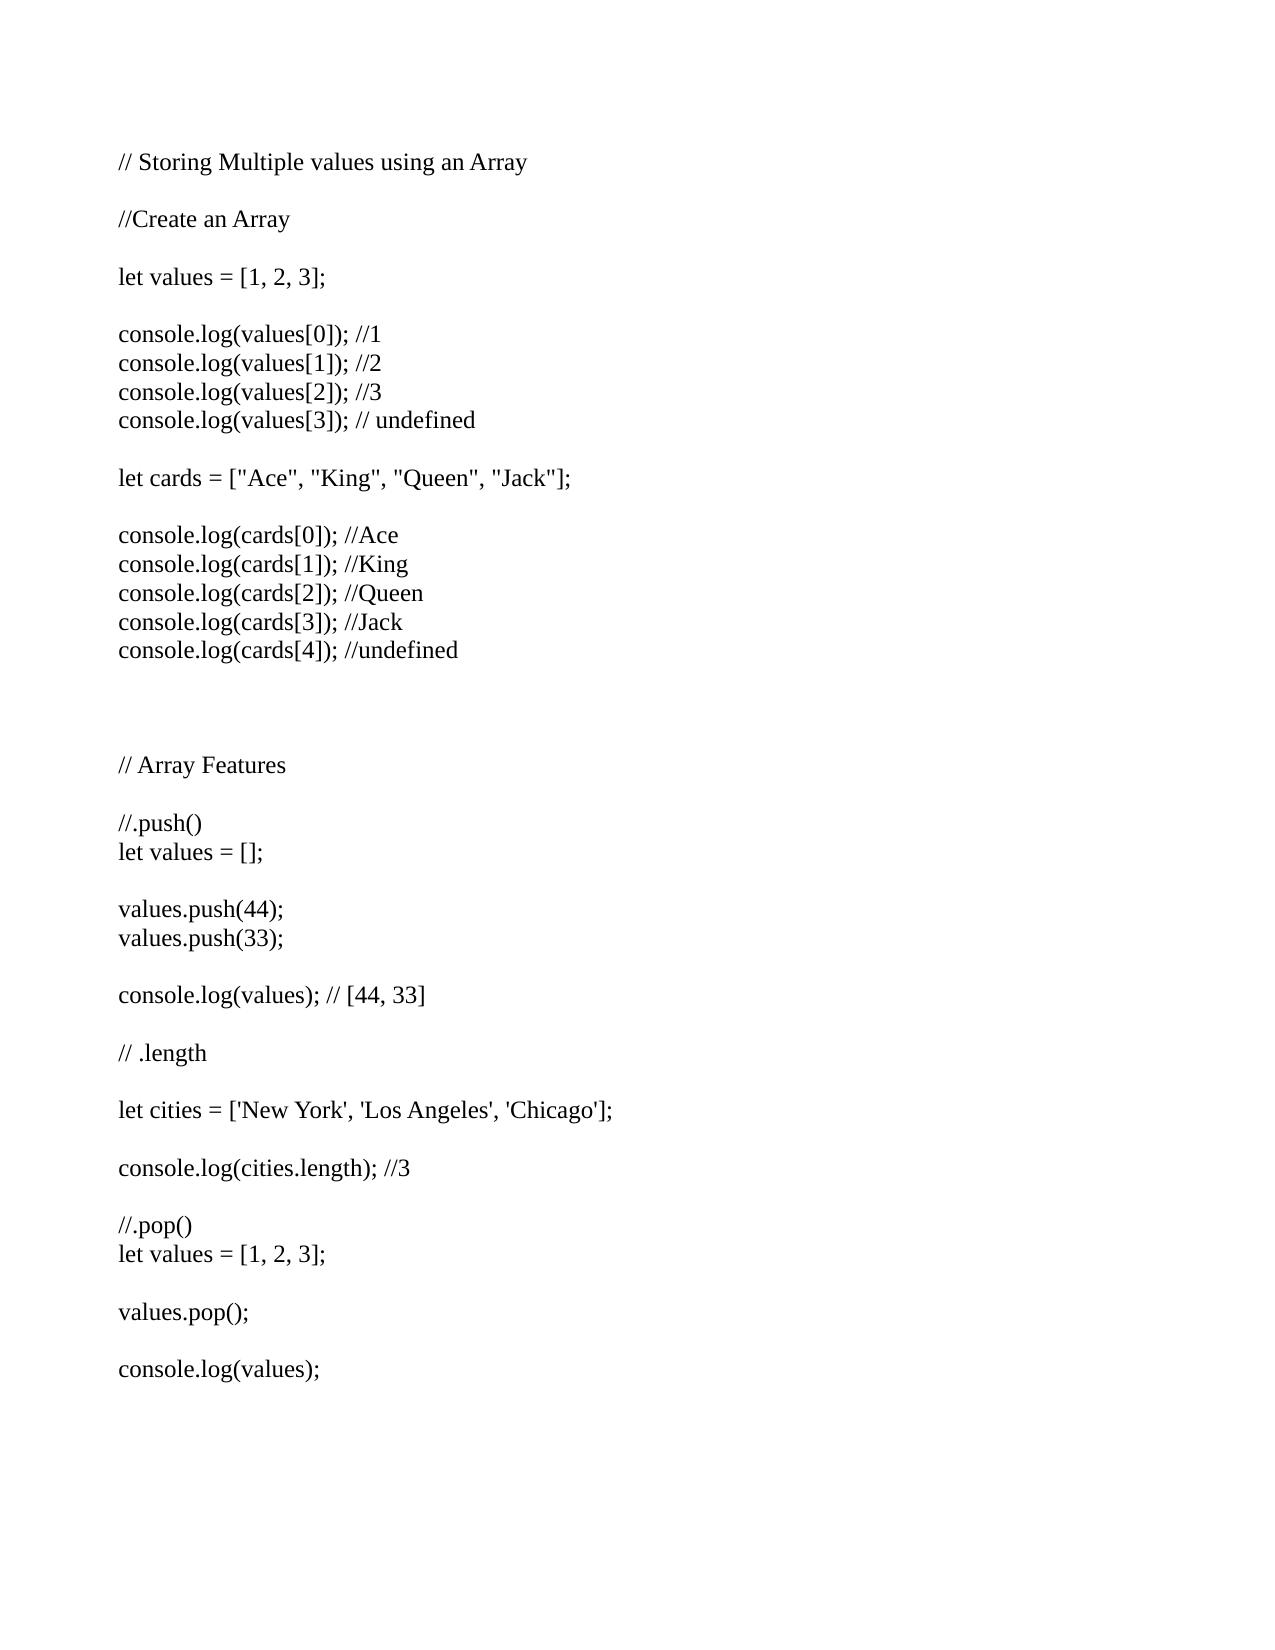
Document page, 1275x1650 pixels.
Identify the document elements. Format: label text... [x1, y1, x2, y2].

text let cities = ['New York', 'Los Angeles', 'Chicago']; console.log(cities.length); //3 [118, 1067, 1157, 1182]
text let values = [1, 2, 3]; values.pop(); console.log(values); [118, 1239, 1157, 1383]
text // .length [118, 1009, 1157, 1067]
text //.pop() [118, 1211, 1157, 1239]
text // Array Features [118, 722, 1157, 808]
text // Storing Multiple values using an Array //Create an Array let values = [1, 2, 3]; console.log(values[0]); //1 console.log(values[1]); //2 console.log(values[2]); //3 console.log(values[3]); // undefined let cards = ["Ace", "King", "Queen", "Jack"]; console.log(cards[0]); //Ace console.log(cards[1]); //King console.log(cards[2]); //Queen console.log(cards[3]); //Jack console.log(cards[4]); //undefined [118, 118, 1157, 722]
text //.push() let values = []; values.push(44); values.push(33); console.log(values); // [44, 33] [118, 808, 1157, 1009]
